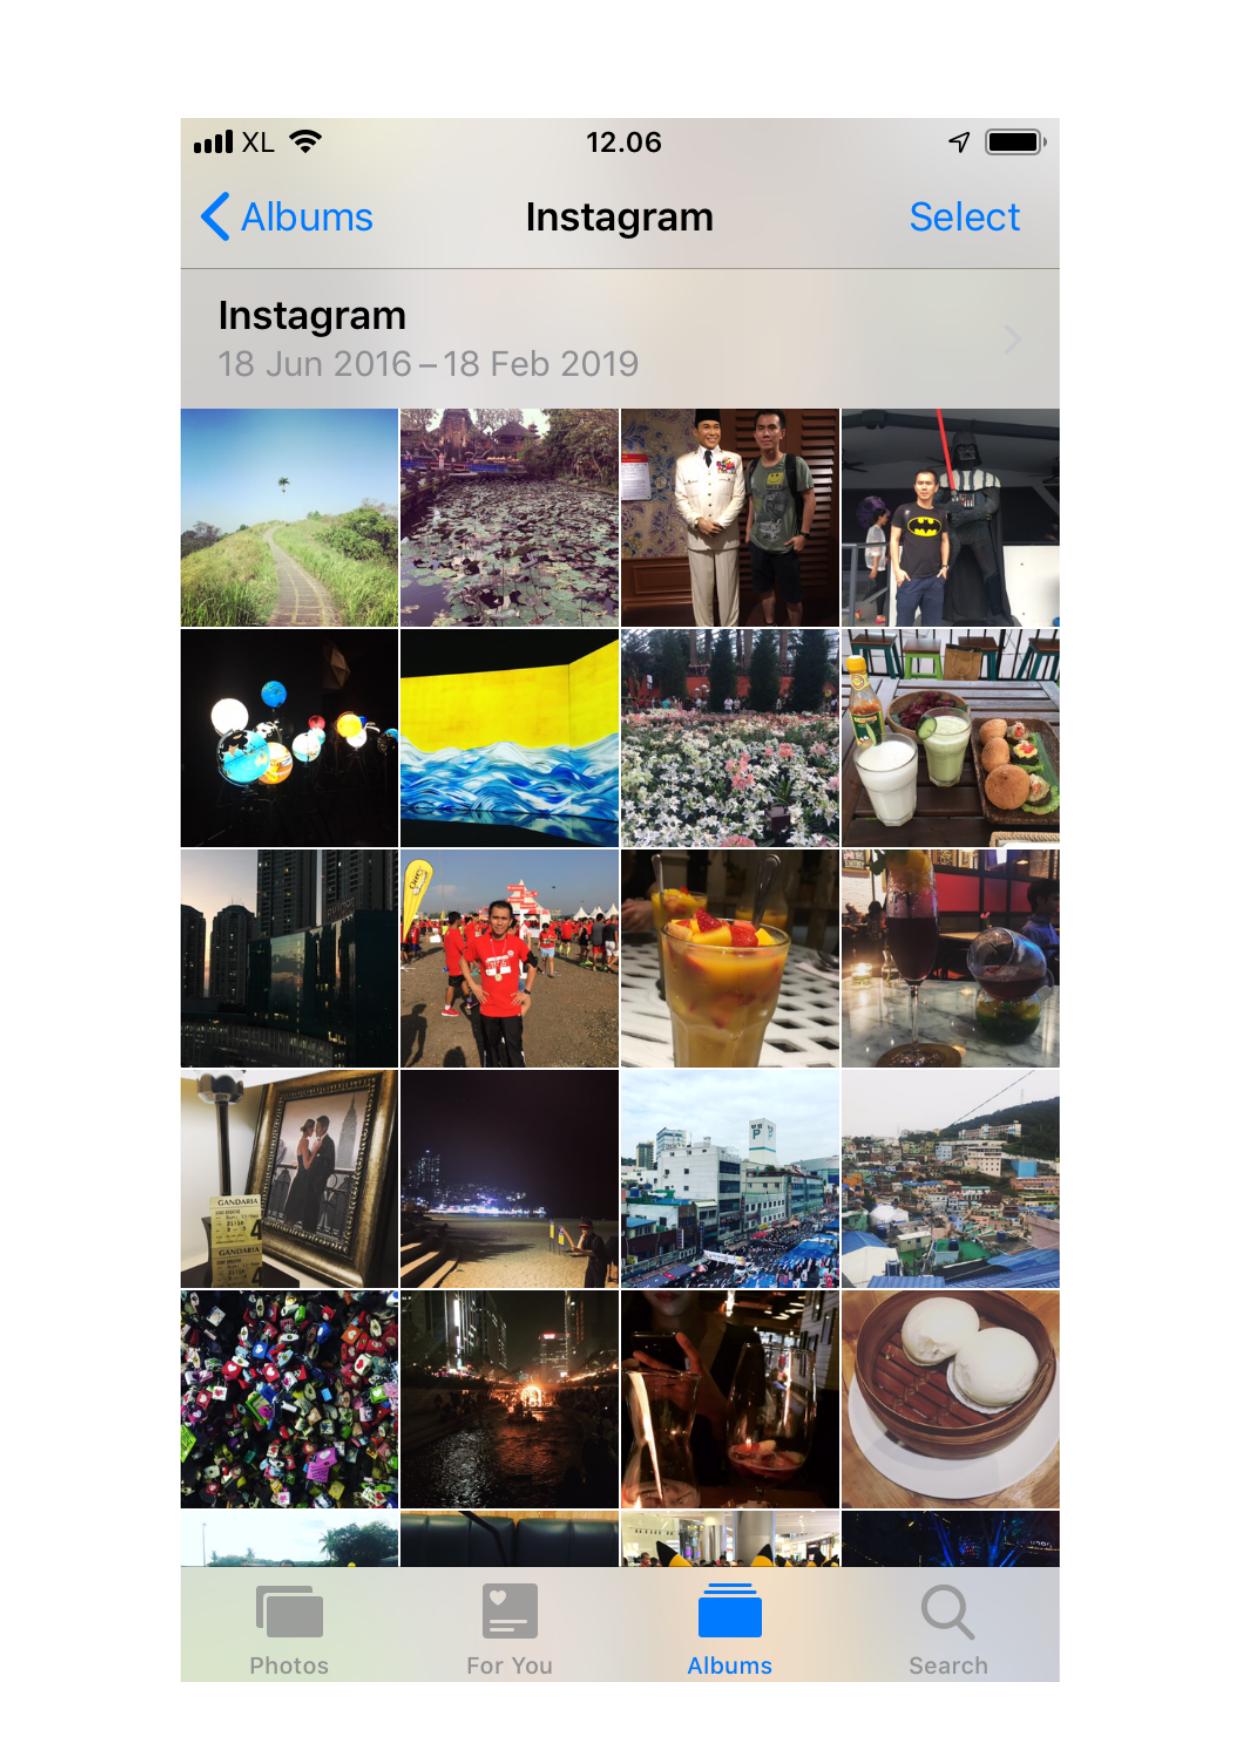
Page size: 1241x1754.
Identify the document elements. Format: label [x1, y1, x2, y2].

picture [180, 118, 1060, 1682]
